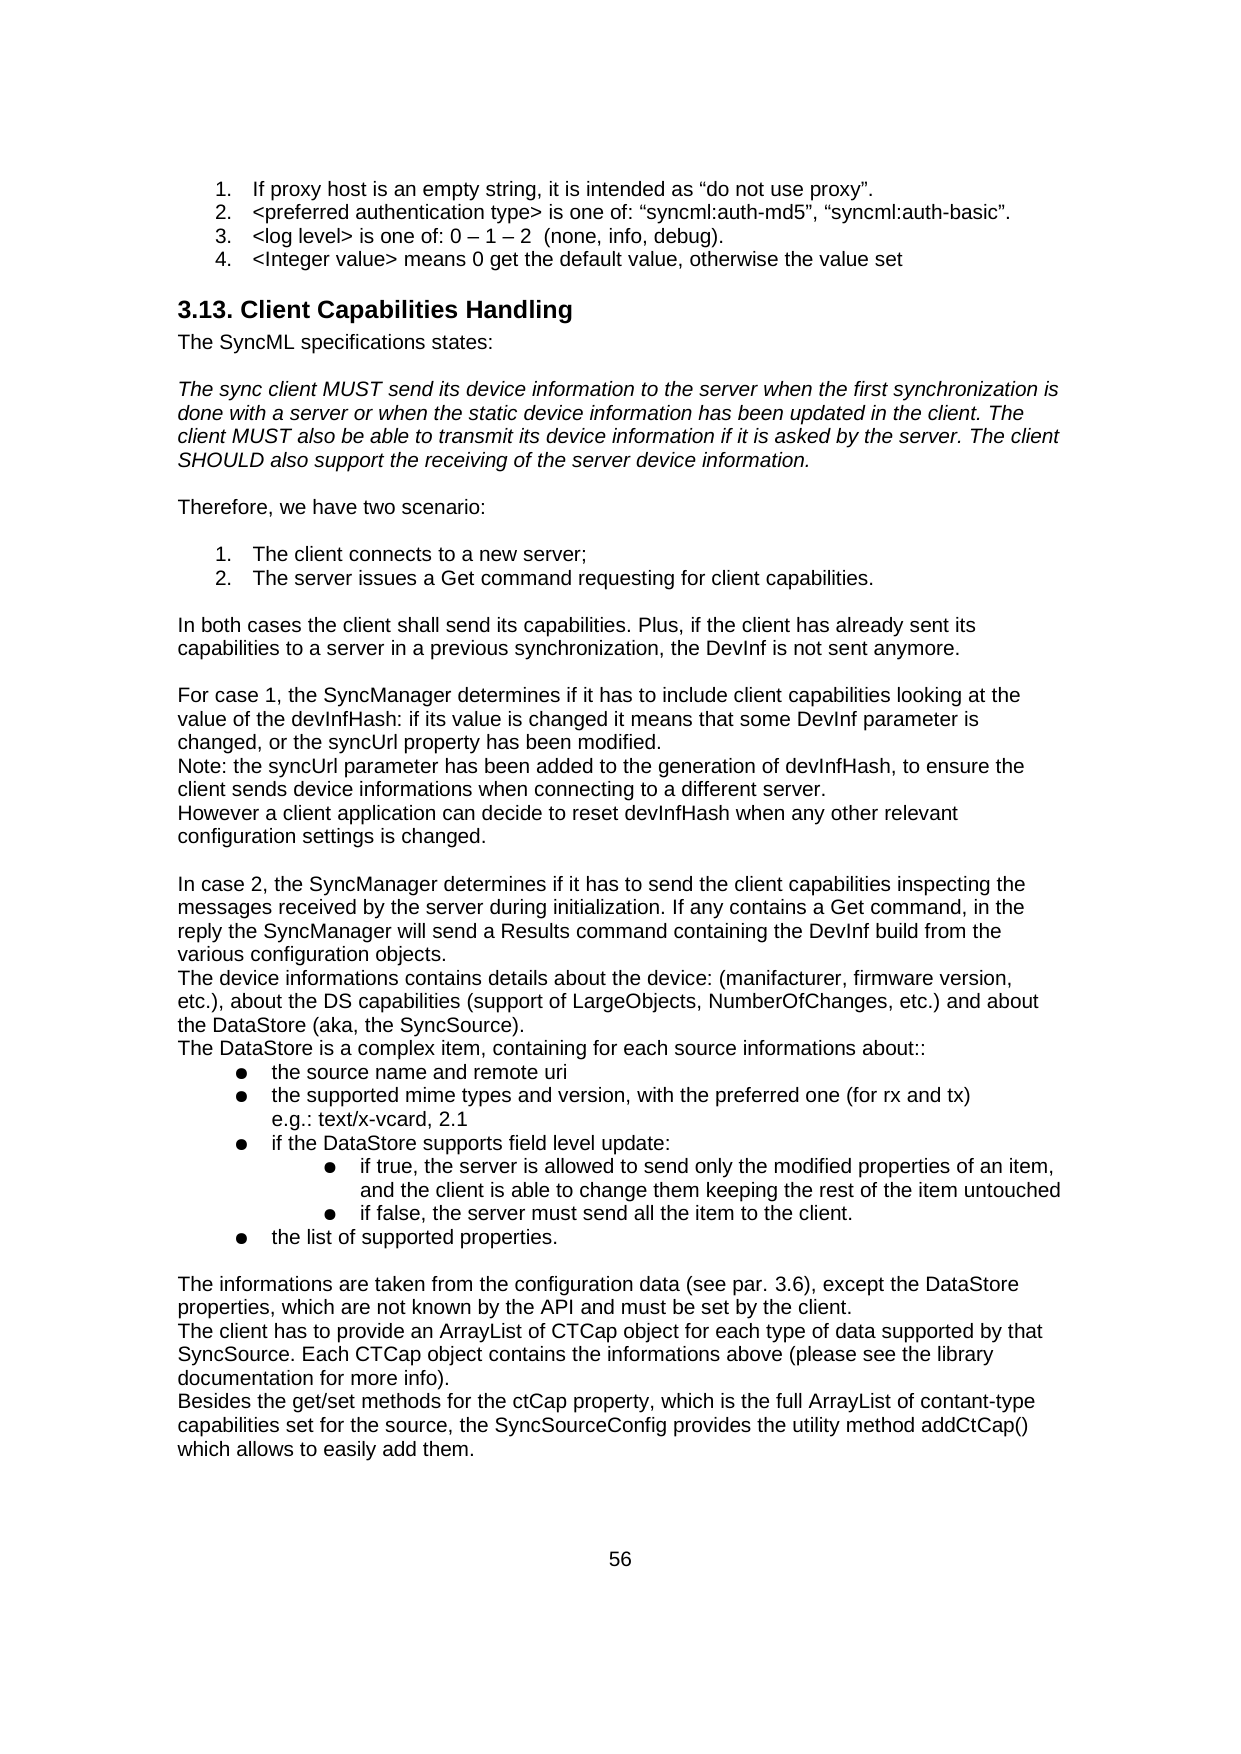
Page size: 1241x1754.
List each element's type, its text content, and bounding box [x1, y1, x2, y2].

list <preferred authentication type> is one of: “syncml:auth-md5”, “syncml:auth-basic”. [215, 201, 1063, 224]
list <log level> is one of: 0 – 1 – 2 (none, info, debug). [215, 224, 1063, 248]
list If proxy host is an empty string, it is intended as “do not use proxy”. [215, 177, 1063, 201]
list The server issues a Get command requesting for client capabilities. [215, 566, 1063, 589]
list if the DataStore supports field level update: [266, 1131, 1063, 1154]
text The device informations contains details about the device: (manifacturer, firmware version, etc.), about the DS capabilities (support of LargeObjects, NumberOfChanges, etc.) and about the DataStore (aka, the SyncSource). [177, 966, 1063, 1037]
text In both cases the client shall send its capabilities. Plus, if the client has already sent its capabilities to a server in a previous synchronization, the DevInf is not sent anymore. [177, 613, 1063, 660]
list the list of supported properties. [266, 1225, 1063, 1249]
text Note: the syncUrl parameter has been added to the generation of devInfHash, to ensure the client sends device informations when connecting to a different server. [177, 754, 1063, 801]
subtitle Client Capabilities Handling [177, 296, 1063, 324]
text The sync client MUST send its device information to the server when the first synchronization is done with a server or when the static device information has been updated in the client. The client MUST also be able to transmit its device information if it is asked by the server. The client SHOULD also support the receiving of the server device information. [177, 378, 1063, 472]
text However a client application can decide to reset devInfHash when any other relevant configuration settings is changed. [177, 801, 1063, 848]
text In case 2, the SyncManager determines if it has to send the client capabilities inspecting the messages received by the server during initialization. If any contains a Get command, in the reply the SyncManager will send a Results command containing the DevInf build from the various configuration objects. [177, 872, 1063, 966]
list The client connects to a new server; [215, 542, 1063, 566]
list if true, the server is allowed to send only the modified properties of an item, and the client is able to change them keeping the rest of the item untouched [354, 1154, 1063, 1202]
list the source name and remote uri [266, 1060, 1063, 1084]
list <Integer value> means 0 get the default value, otherwise the value set [215, 248, 1063, 271]
text The client has to provide an ArrayList of CTCap object for each type of data supported by that SyncSource. Each CTCap object contains the informations above (please see the library documentation for more info). [177, 1319, 1063, 1390]
text The DataStore is a complex item, containing for each source informations about:: [177, 1037, 1063, 1060]
text Besides the get/set methods for the ctCap property, which is the full ArrayList of contant-type capabilities set for the source, the SyncSourceConfig provides the utility method addCtCap() which allows to easily add them. [177, 1390, 1063, 1461]
text The informations are taken from the configuration data (see par. 3.6), except the DataStore properties, which are not known by the API and must be set by the client. [177, 1272, 1063, 1319]
text Therefore, we have two scenario: [177, 495, 1063, 519]
list the supported mime types and version, with the preferred one (for rx and tx) e.g.: text/x-vcard, 2.1 [266, 1084, 1063, 1131]
text For case 1, the SyncManager determines if it has to include client capabilities looking at the value of the devInfHash: if its value is changed it means that some DevInf parameter is changed, or the syncUrl property has been modified. [177, 684, 1063, 754]
list if false, the server must send all the item to the client. [354, 1202, 1063, 1225]
text The SyncML specifications states: [177, 331, 1063, 354]
